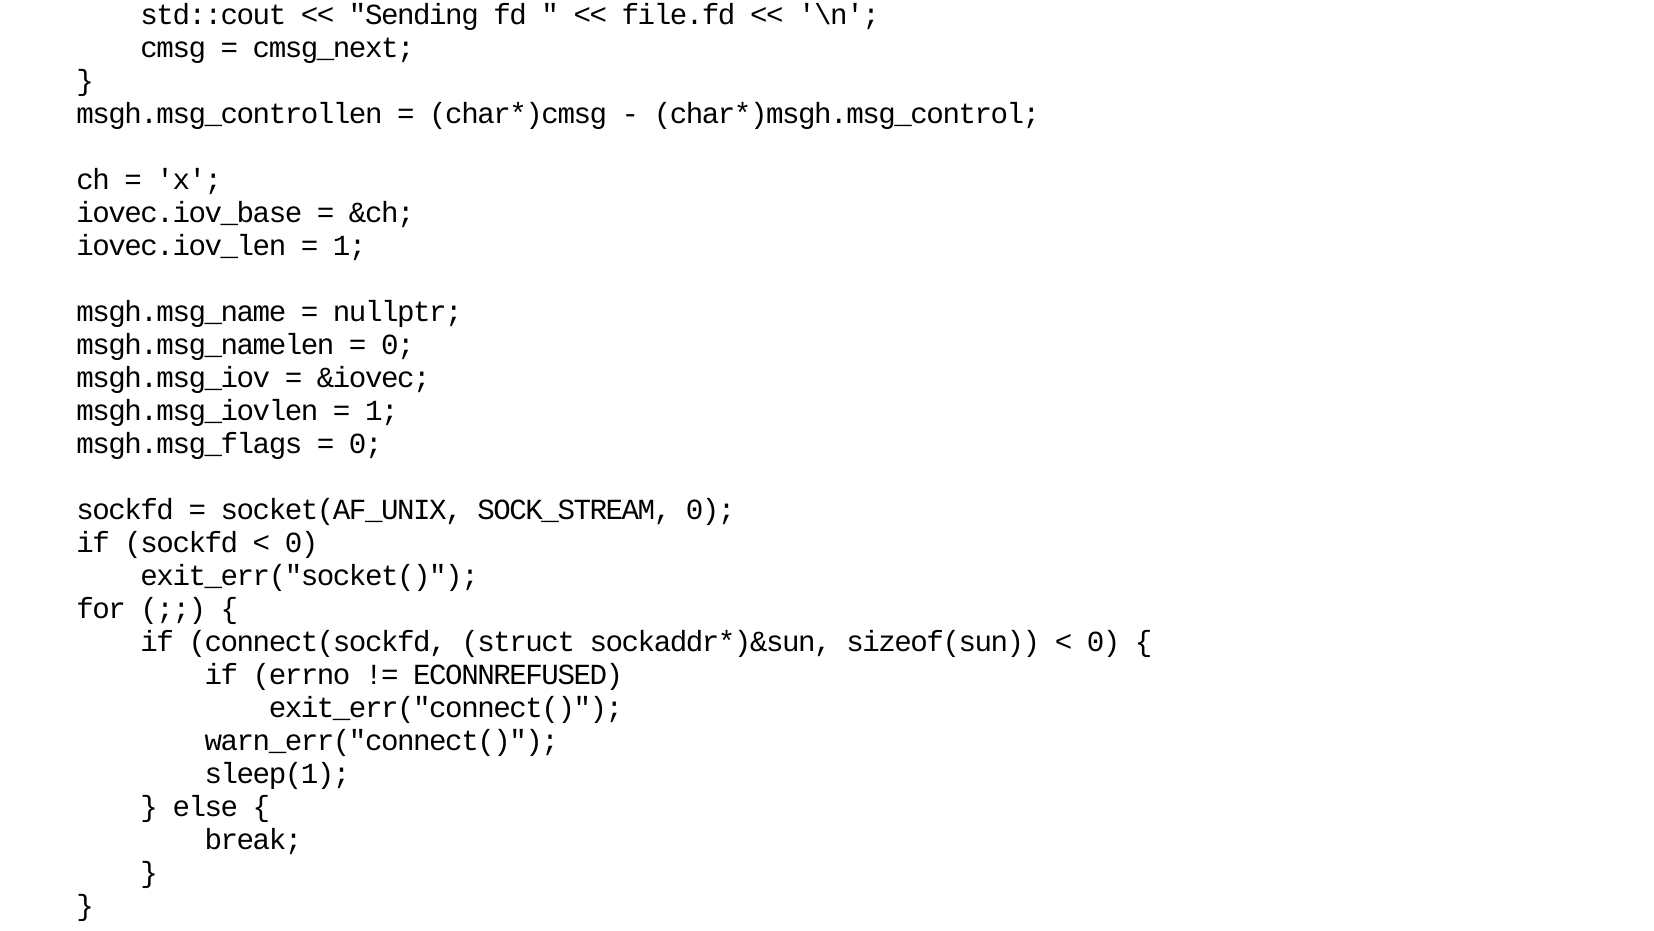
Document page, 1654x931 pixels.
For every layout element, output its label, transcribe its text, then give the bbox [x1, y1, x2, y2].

text sleep(1); [12, 759, 1642, 792]
text if (errno != ECONNREFUSED) [12, 660, 1642, 693]
text sockfd = socket(AF_UNIX, SOCK_STREAM, 0); [12, 495, 1642, 528]
text iovec.iov_len = 1; [12, 231, 1642, 264]
text warn_err("connect()"); [12, 726, 1642, 759]
text exit_err("socket()"); [12, 561, 1642, 594]
text break; [12, 826, 1642, 858]
text for (;;) { [12, 594, 1642, 627]
text exit_err("connect()"); [12, 693, 1642, 726]
text msgh.msg_flags = 0; [12, 429, 1642, 462]
text } [12, 892, 1642, 924]
text msgh.msg_iovlen = 1; [12, 396, 1642, 429]
text if (sockfd < 0) [12, 528, 1642, 561]
text ch = 'x'; [12, 165, 1642, 198]
text msgh.msg_iov = &iovec; [12, 363, 1642, 396]
text msgh.msg_name = nullptr; [12, 297, 1642, 330]
text } [12, 858, 1642, 892]
text iovec.iov_base = &ch; [12, 198, 1642, 231]
text std::cout << "Sending fd " << file.fd << '\n'; [12, 0, 1642, 33]
text cmsg = cmsg_next; [12, 33, 1642, 66]
text } [12, 66, 1642, 99]
text msgh.msg_controllen = (char*)cmsg - (char*)msgh.msg_control; [12, 99, 1642, 132]
text if (connect(sockfd, (struct sockaddr*)&sun, sizeof(sun)) < 0) { [12, 627, 1642, 660]
text msgh.msg_namelen = 0; [12, 330, 1642, 363]
text } else { [12, 792, 1642, 826]
